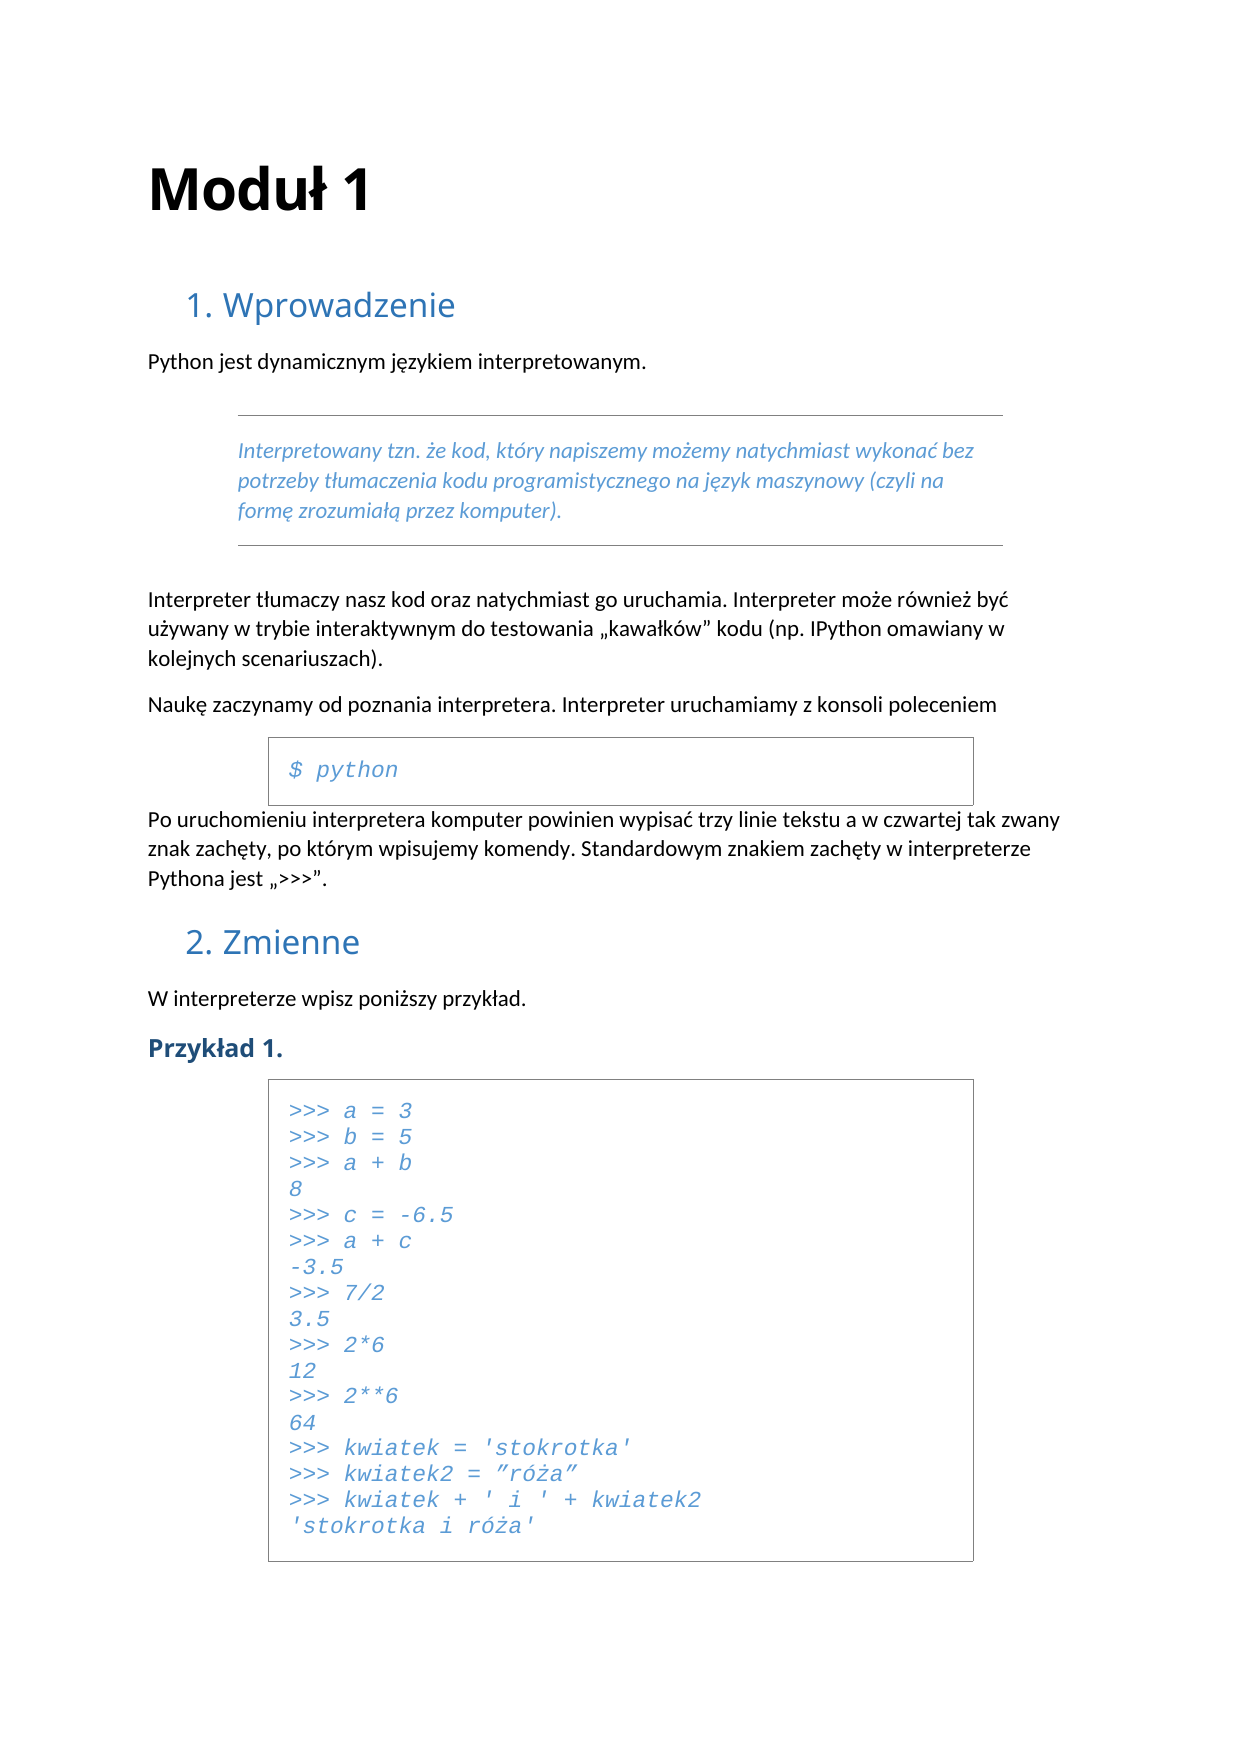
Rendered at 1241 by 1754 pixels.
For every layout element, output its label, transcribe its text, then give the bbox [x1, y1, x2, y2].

text 8 [402, 1159, 408, 1169]
text Po uruchomieniu interpretera komputer powinien wypisać trzy linie tekstu a w czwartej tak zwany znak zachęty, po którym wpisujemy komendy. Standardowym znakiem zachęty w interpreterze Pythona jest „>>>”. [148, 805, 1093, 892]
text >>> a + b [269, 1131, 973, 1156]
text -3.5 [269, 1234, 973, 1260]
text >>> a = 3 [269, 1080, 973, 1104]
text Naukę zaczynamy od poznania interpretera. Interpreter uruchamiamy z konsoli poleceniem [148, 691, 1093, 719]
text 'stokrotka i róża' [269, 1494, 973, 1561]
text >>> kwiatek = 'stokrotka' [269, 1416, 973, 1442]
text >>> a + c [269, 1208, 973, 1234]
subtitle Przykład 1. [148, 1031, 1093, 1065]
text >>> kwiatek2 = ”róża” [269, 1442, 973, 1468]
text 64 [269, 1390, 973, 1416]
text 3.5 [269, 1286, 973, 1312]
text Python jest dynamicznym językiem interpretowanym. [148, 347, 1093, 375]
text >>> b = 5 [269, 1104, 973, 1131]
subtitle Zmienne [185, 919, 1093, 964]
title Moduł 1 [148, 148, 1093, 227]
text Interpretowany tzn. że kod, który napiszemy możemy natychmiast wykonać bez potrzeby tłumaczenia kodu programistycznego na język maszynowy (czyli na formę zrozumiałą przez komputer). [238, 416, 1003, 545]
text >>> 2*6 [269, 1312, 973, 1338]
text Interpreter tłumaczy nasz kod oraz natychmiast go uruchamia. Interpreter może również być używany w trybie interaktywnym do testowania „kawałków” kodu (np. IPython omawiany w kolejnych scenariuszach). [148, 585, 1093, 672]
text >>> c = -6.5 [269, 1182, 973, 1208]
text >>> 7/2 [269, 1260, 973, 1286]
text 12 [269, 1338, 973, 1364]
text $ python [269, 738, 973, 805]
text >>> 2**6 [269, 1364, 973, 1390]
text W interpreterze wpisz poniższy przykład. [148, 984, 1093, 1012]
subtitle Wprowadzenie [185, 282, 1093, 327]
text >>> kwiatek + ' i ' + kwiatek2 [269, 1468, 973, 1494]
text 8 [269, 1156, 973, 1182]
